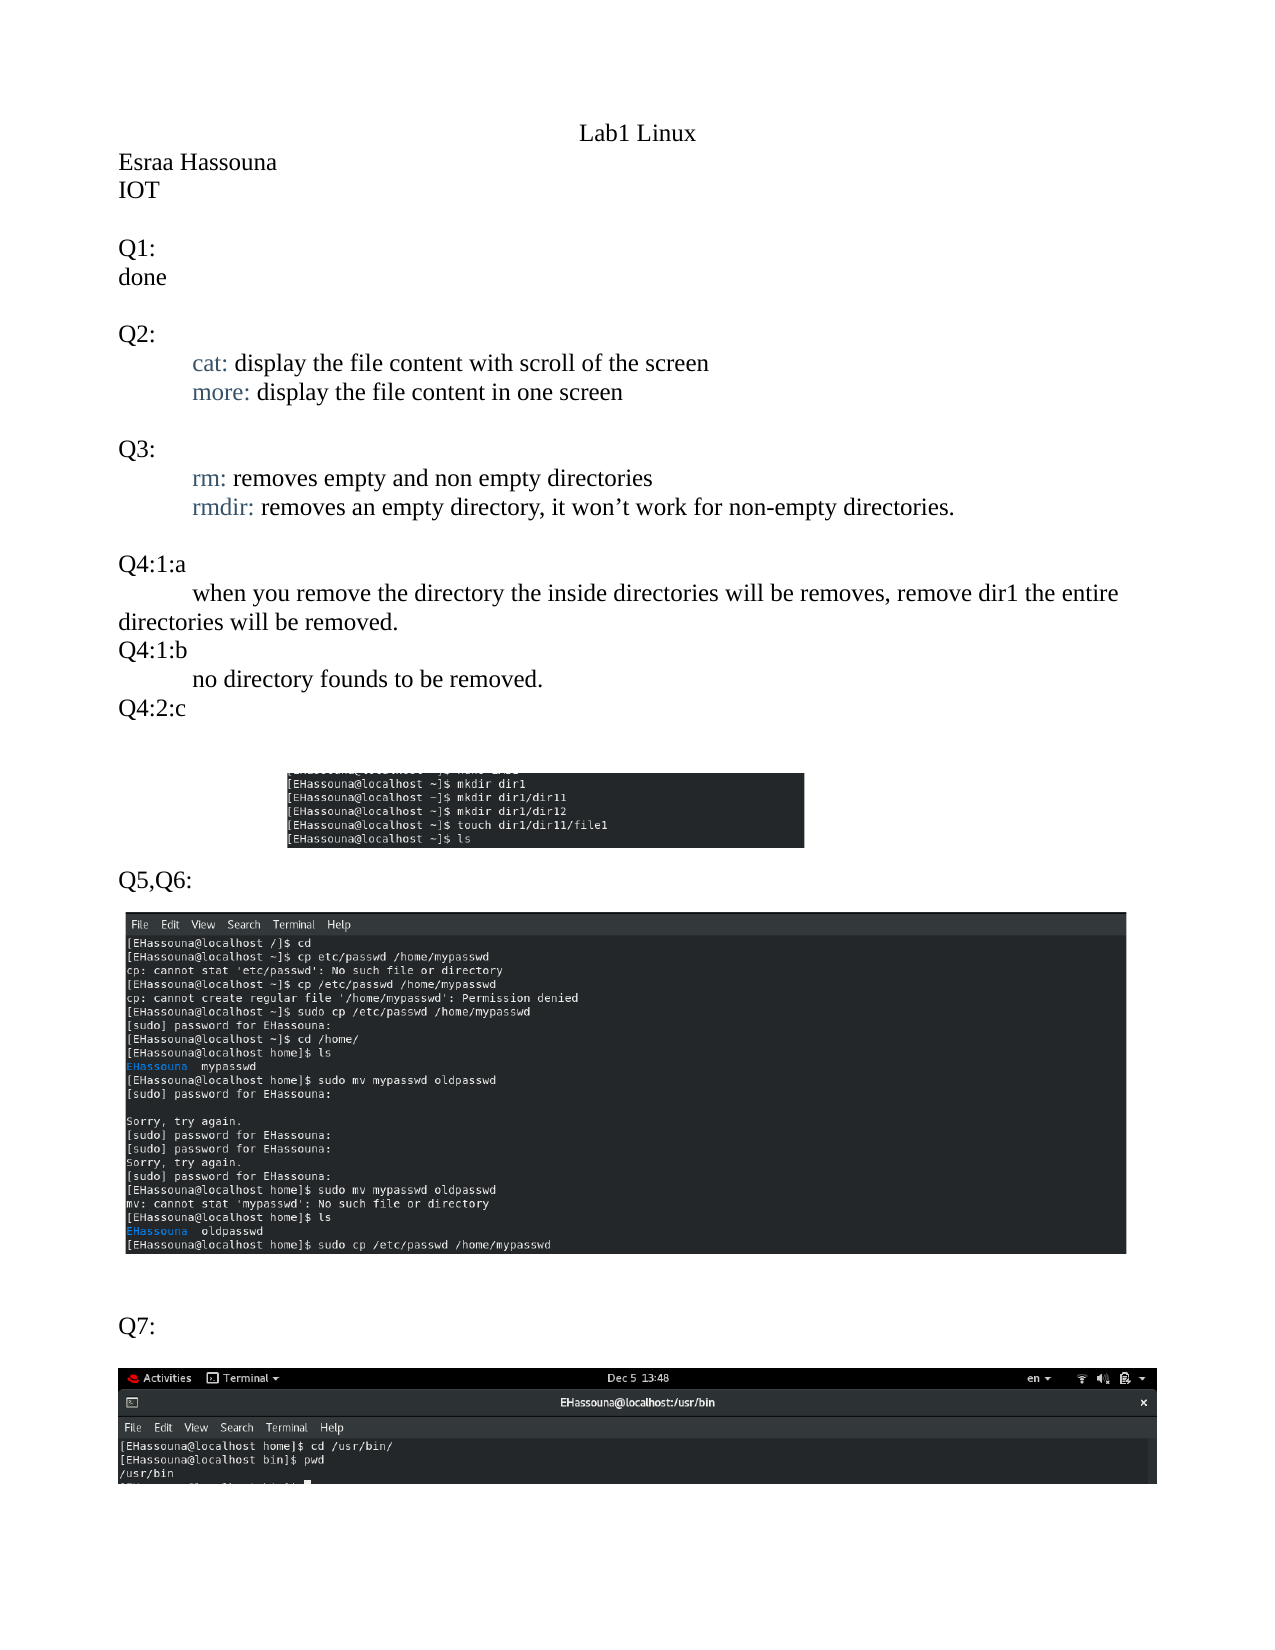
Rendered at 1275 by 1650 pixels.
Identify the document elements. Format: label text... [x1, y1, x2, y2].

text IOT [118, 176, 1157, 204]
text Q4:1:a [118, 549, 1157, 578]
text Q4:2:c [118, 693, 1157, 722]
text Q5,Q6: [118, 866, 1157, 894]
text Q1: [118, 233, 1157, 262]
text rmdir: removes an empty directory, it won’t work for non-empty directories. [118, 492, 1157, 521]
picture [287, 773, 718, 848]
text no directory founds to be removed. [118, 664, 1157, 693]
text Q2: [118, 319, 1157, 348]
text when you remove the directory the inside directories will be removes, remove dir1 the entire directories will be removed. [118, 578, 1157, 636]
text Esraa Hassouna [118, 147, 1157, 176]
text cat: display the file content with scroll of the screen [118, 348, 1157, 377]
text rm: removes empty and non empty directories [118, 463, 1157, 492]
text Q7: [118, 1311, 1157, 1340]
text Q3: [118, 434, 1157, 463]
text Lab1 Linux [118, 118, 1157, 147]
text done [118, 262, 1157, 291]
picture [125, 912, 1127, 1254]
text more: display the file content in one screen [118, 377, 1157, 406]
text Q4:1:b [118, 636, 1157, 664]
